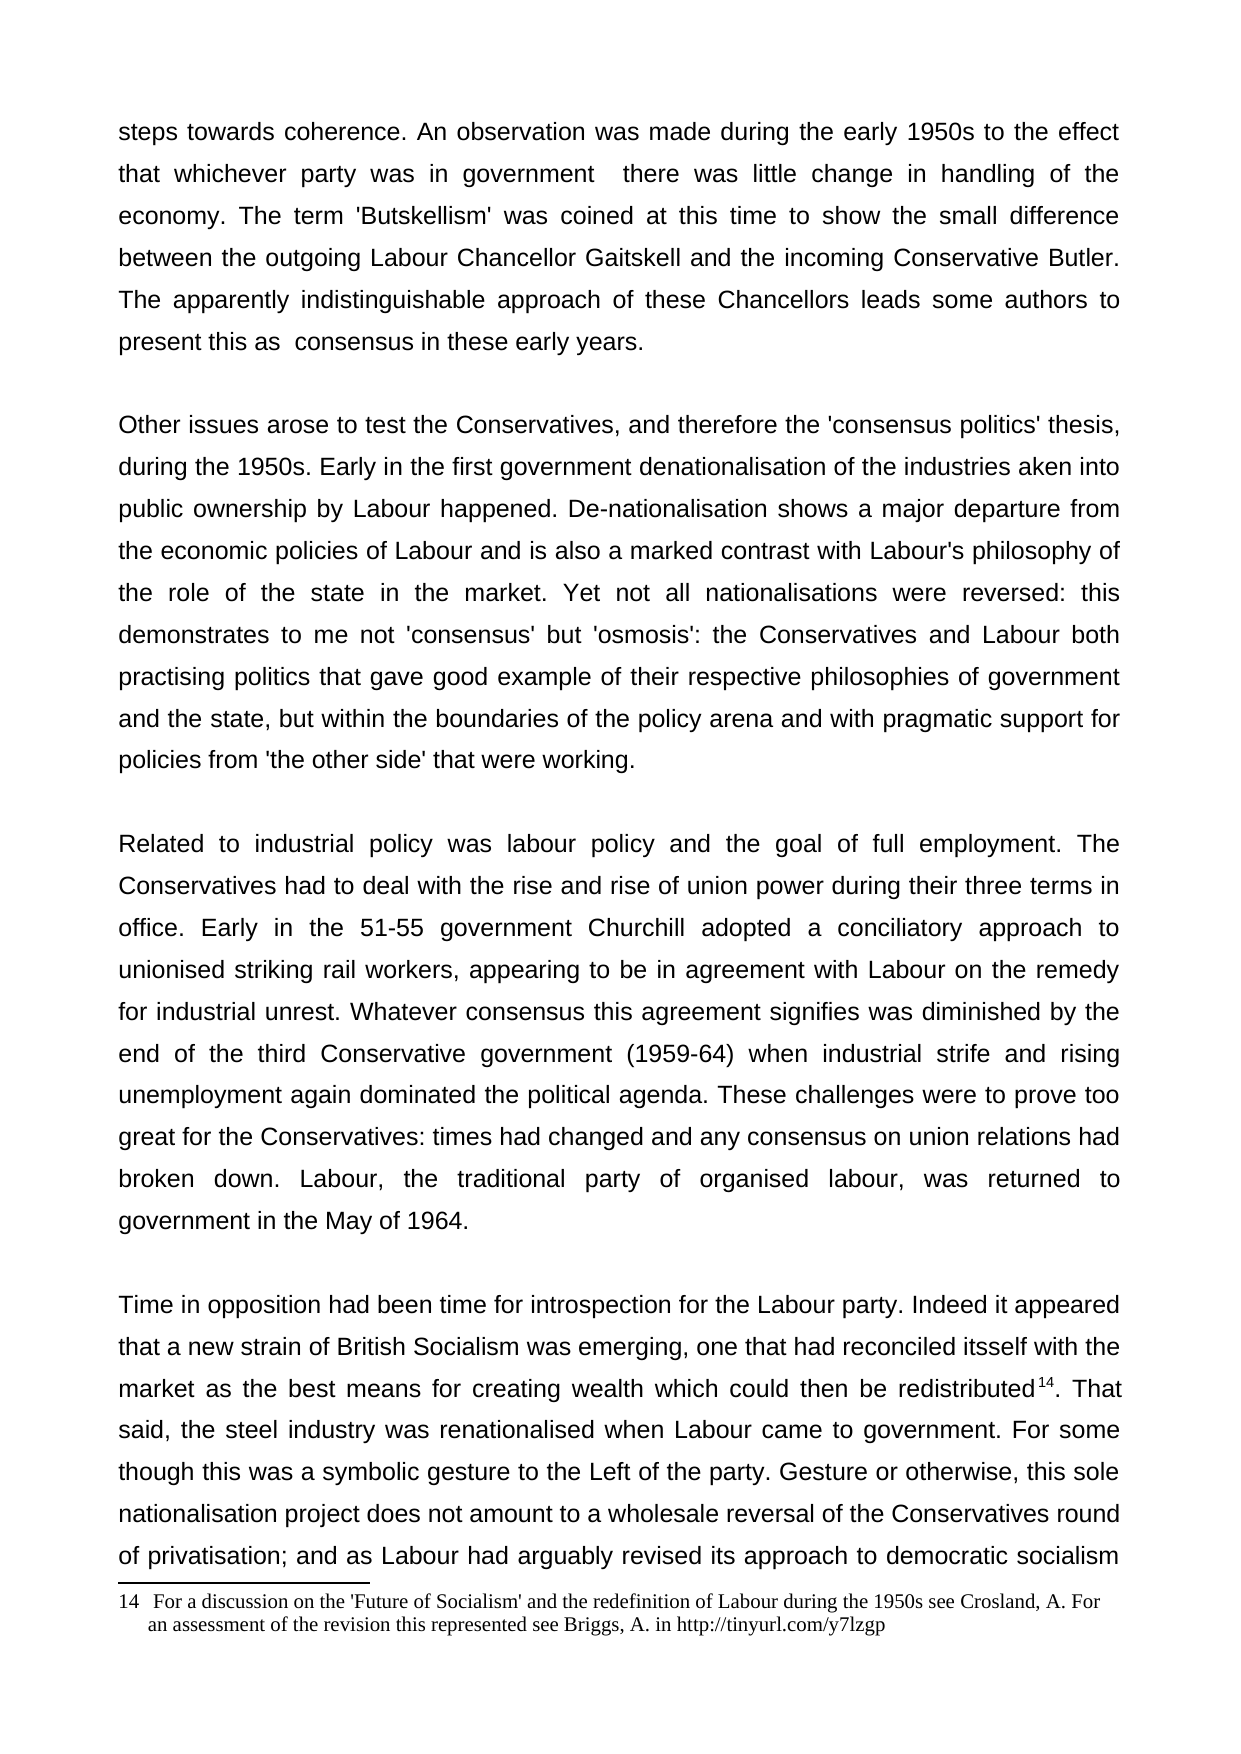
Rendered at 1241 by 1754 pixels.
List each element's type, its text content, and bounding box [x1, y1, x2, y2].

text Time in opposition had been time for introspection for the Labour party. Indeed it appeared that a new strain of British Socialism was emerging, one that had reconciled itsself with the market as the best means for creating wealth which could then be redistributed. That said, the steel industry was renationalised when Labour came to government. For some though this was a symbolic gesture to the Left of the party. Gesture or otherwise, this sole nationalisation project does not amount to a wholesale reversal of the Conservatives round of privatisation; and as Labour had arguably revised its approach to democratic socialism [118, 1291, 1122, 1570]
text Other issues arose to test the Conservatives, and therefore the 'consensus politics' thesis, during the 1950s. Early in the first government denationalisation of the industries aken into public ownership by Labour happened. De-nationalisation shows a major departure from the economic policies of Labour and is also a marked contrast with Labour's philosophy of the role of the state in the market. Yet not all nationalisations were reversed: this demonstrates to me not 'consensus' but 'osmosis': the Conservatives and Labour both practising politics that gave good example of their respective philosophies of government and the state, but within the boundaries of the policy arena and with pragmatic support for policies from 'the other side' that were working. [118, 411, 1122, 774]
text steps towards coherence. An observation was made during the early 1950s to the effect that whichever party was in government there was little change in handling of the economy. The term 'Butskellism' was coined at this time to show the small difference between the outgoing Labour Chancellor Gaitskell and the incoming Conservative Butler. The apparently indistinguishable approach of these Chancellors leads some authors to present this as consensus in these early years. [118, 118, 1122, 355]
text For a discussion on the 'Future of Socialism' and the redefinition of Labour during the 1950s see Crosland, A. For an assessment of the revision this represented see Briggs, A. in http://tinyurl.com/y7lzgp [118, 1589, 1122, 1636]
text Related to industrial policy was labour policy and the goal of full employment. The Conservatives had to deal with the rise and rise of union power during their three terms in office. Early in the 51-55 government Churchill adopted a conciliatory approach to unionised striking rail workers, appearing to be in agreement with Labour on the remedy for industrial unrest. Whatever consensus this agreement signifies was diminished by the end of the third Conservative government (1959-64) when industrial strife and rising unemployment again dominated the political agenda. These challenges were to prove too great for the Conservatives: times had changed and any consensus on union relations had broken down. Labour, the traditional party of organised labour, was returned to government in the May of 1964. [118, 830, 1122, 1235]
